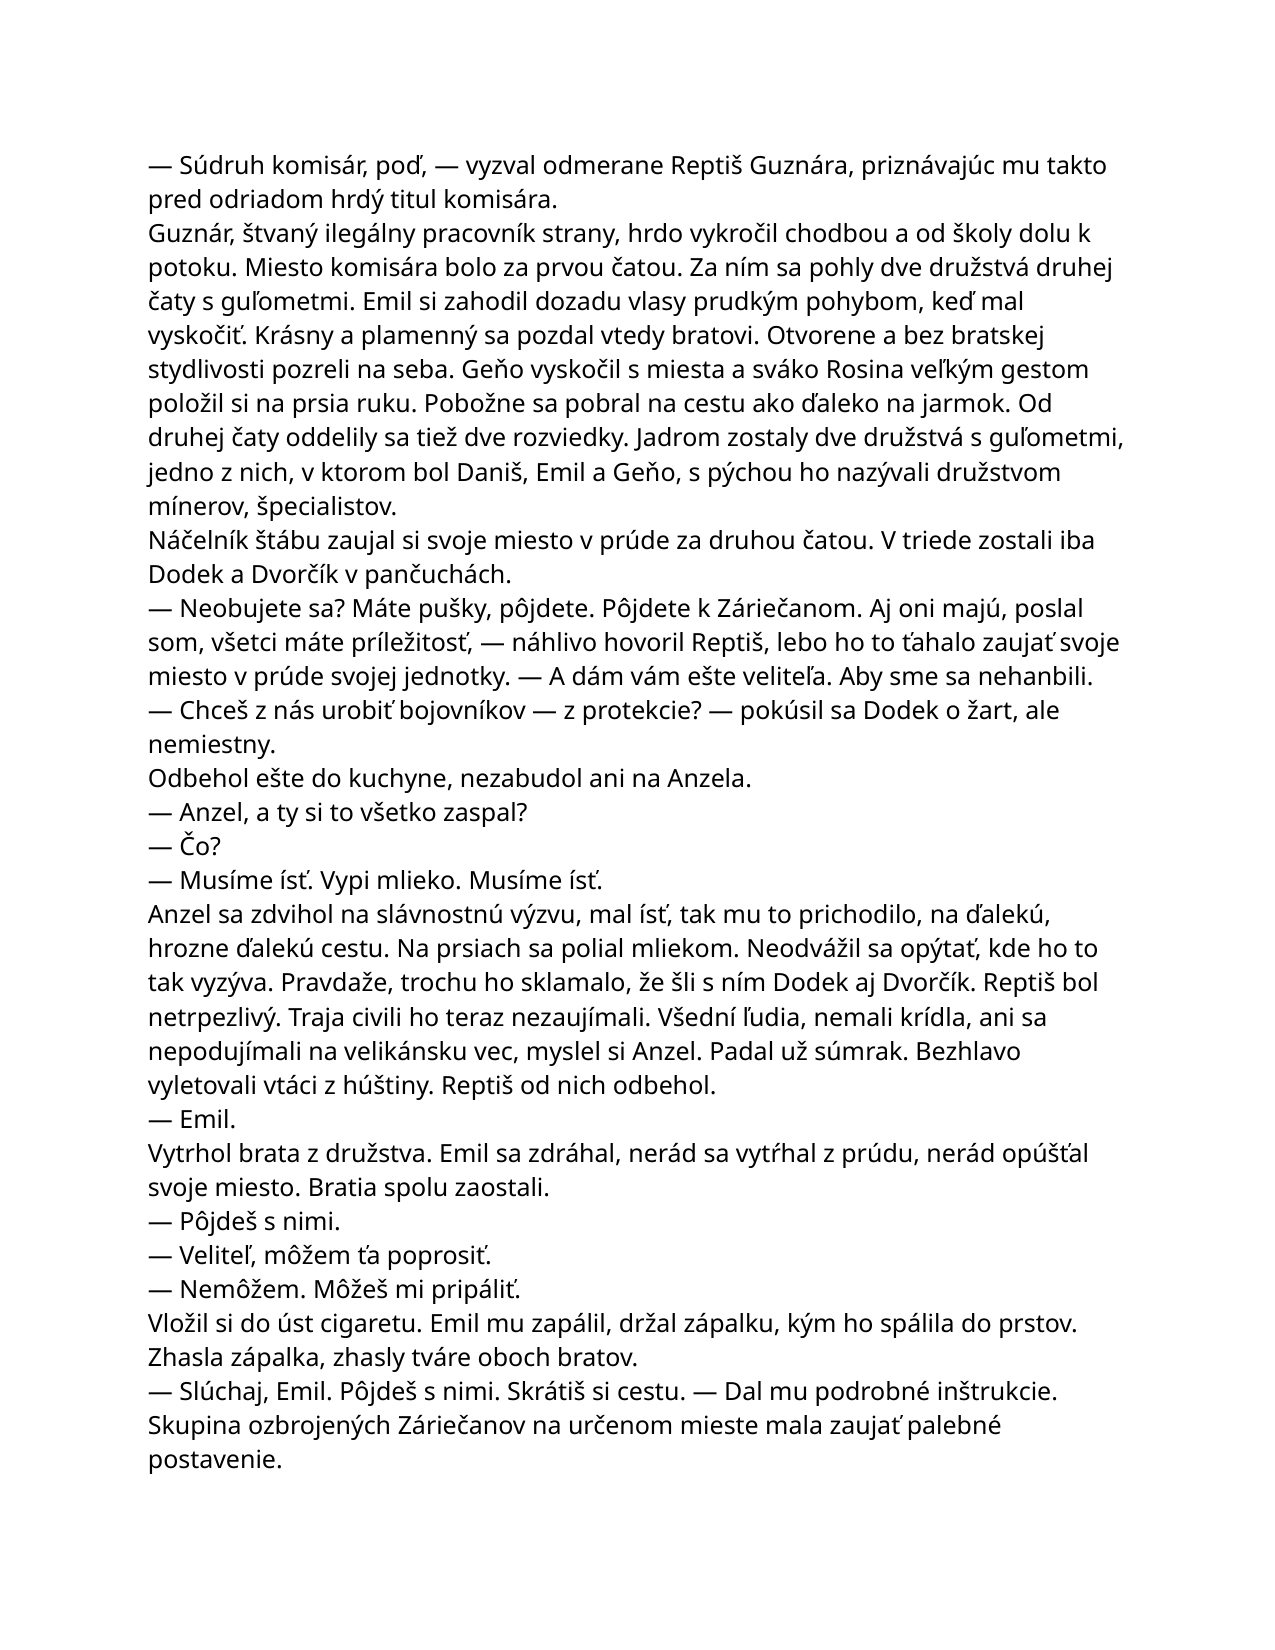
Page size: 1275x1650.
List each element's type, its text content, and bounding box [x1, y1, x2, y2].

text Anzel sa zdvihol na slávnostnú výzvu, mal ísť, tak mu to prichodilo, na ďalekú, hrozne ďalekú cestu. Na prsiach sa polial mliekom. Neodvážil sa opýtať, kde ho to tak vyzýva. Pravdaže, trochu ho sklamalo, že šli s ním Dodek aj Dvorčík. Reptiš bol netrpezlivý. Traja civili ho teraz nezaujímali. Všední ľudia, nemali krídla, ani sa nepodujímali na velikánsku vec, myslel si Anzel. Padal už súmrak. Bezhlavo vyletovali vtáci z húštiny. Reptiš od nich odbehol. [148, 897, 1127, 1101]
text Vytrhol brata z družstva. Emil sa zdráhal, nerád sa vytŕhal z prúdu, nerád opúšťal svoje miesto. Bratia spolu zaostali. [148, 1135, 1127, 1203]
text Vložil si do úst cigaretu. Emil mu zapálil, držal zápalku, kým ho spálila do prstov. Zhasla zápalka, zhasly tváre oboch bratov. [148, 1306, 1127, 1374]
text — Musíme ísť. Vypi mlieko. Musíme ísť. [148, 863, 1127, 897]
text — Veliteľ, môžem ťa poprosiť. [148, 1238, 1127, 1272]
text — Pôjdeš s nimi. [148, 1203, 1127, 1238]
text — Neobujete sa? Máte pušky, pôjdete. Pôjdete k Záriečanom. Aj oni majú, poslal som, všetci máte príležitosť, — náhlivo hovoril Reptiš, lebo ho to ťahalo zaujať svoje miesto v prúde svojej jednotky. — A dám vám ešte veliteľa. Aby sme sa nehanbili. [148, 590, 1127, 693]
text — Slúchaj, Emil. Pôjdeš s nimi. Skrátiš si cestu. — Dal mu podrobné inštrukcie. Skupina ozbrojených Záriečanov na určenom mieste mala zaujať palebné postavenie. [148, 1374, 1127, 1476]
text Odbehol ešte do kuchyne, nezabudol ani na Anzela. [148, 761, 1127, 795]
text — Chceš z nás urobiť bojovníkov — z protekcie? — pokúsil sa Dodek o žart, ale nemiestny. [148, 693, 1127, 761]
text — Anzel, a ty si to všetko zaspal? [148, 795, 1127, 829]
text — Emil. [148, 1101, 1127, 1135]
text — Čo? [148, 829, 1127, 863]
text — Nemôžem. Môžeš mi pripáliť. [148, 1272, 1127, 1306]
text Guznár, štvaný ilegálny pracovník strany, hrdo vykročil chodbou a od školy dolu k potoku. Miesto komisára bolo za prvou čatou. Za ním sa pohly dve družstvá druhej čaty s guľometmi. Emil si zahodil dozadu vlasy prudkým pohybom, keď mal vyskočiť. Krásny a plamenný sa pozdal vtedy bratovi. Otvorene a bez bratskej stydlivosti pozreli na seba. Geňo vyskočil s miesta a sváko Rosina veľkým gestom položil si na prsia ruku. Pobožne sa pobral na cestu ako ďaleko na jarmok. Od druhej čaty oddelily sa tiež dve rozviedky. Jadrom zostaly dve družstvá s guľometmi, jedno z nich, v ktorom bol Daniš, Emil a Geňo, s pýchou ho nazývali družstvom mínerov, špecialistov. [148, 216, 1127, 522]
text — Súdruh komisár, poď, — vyzval odmerane Reptiš Guznára, priznávajúc mu takto pred odriadom hrdý titul komisára. [148, 148, 1127, 216]
text Náčelník štábu zaujal si svoje miesto v prúde za druhou čatou. V triede zostali iba Dodek a Dvorčík v pančuchách. [148, 522, 1127, 590]
